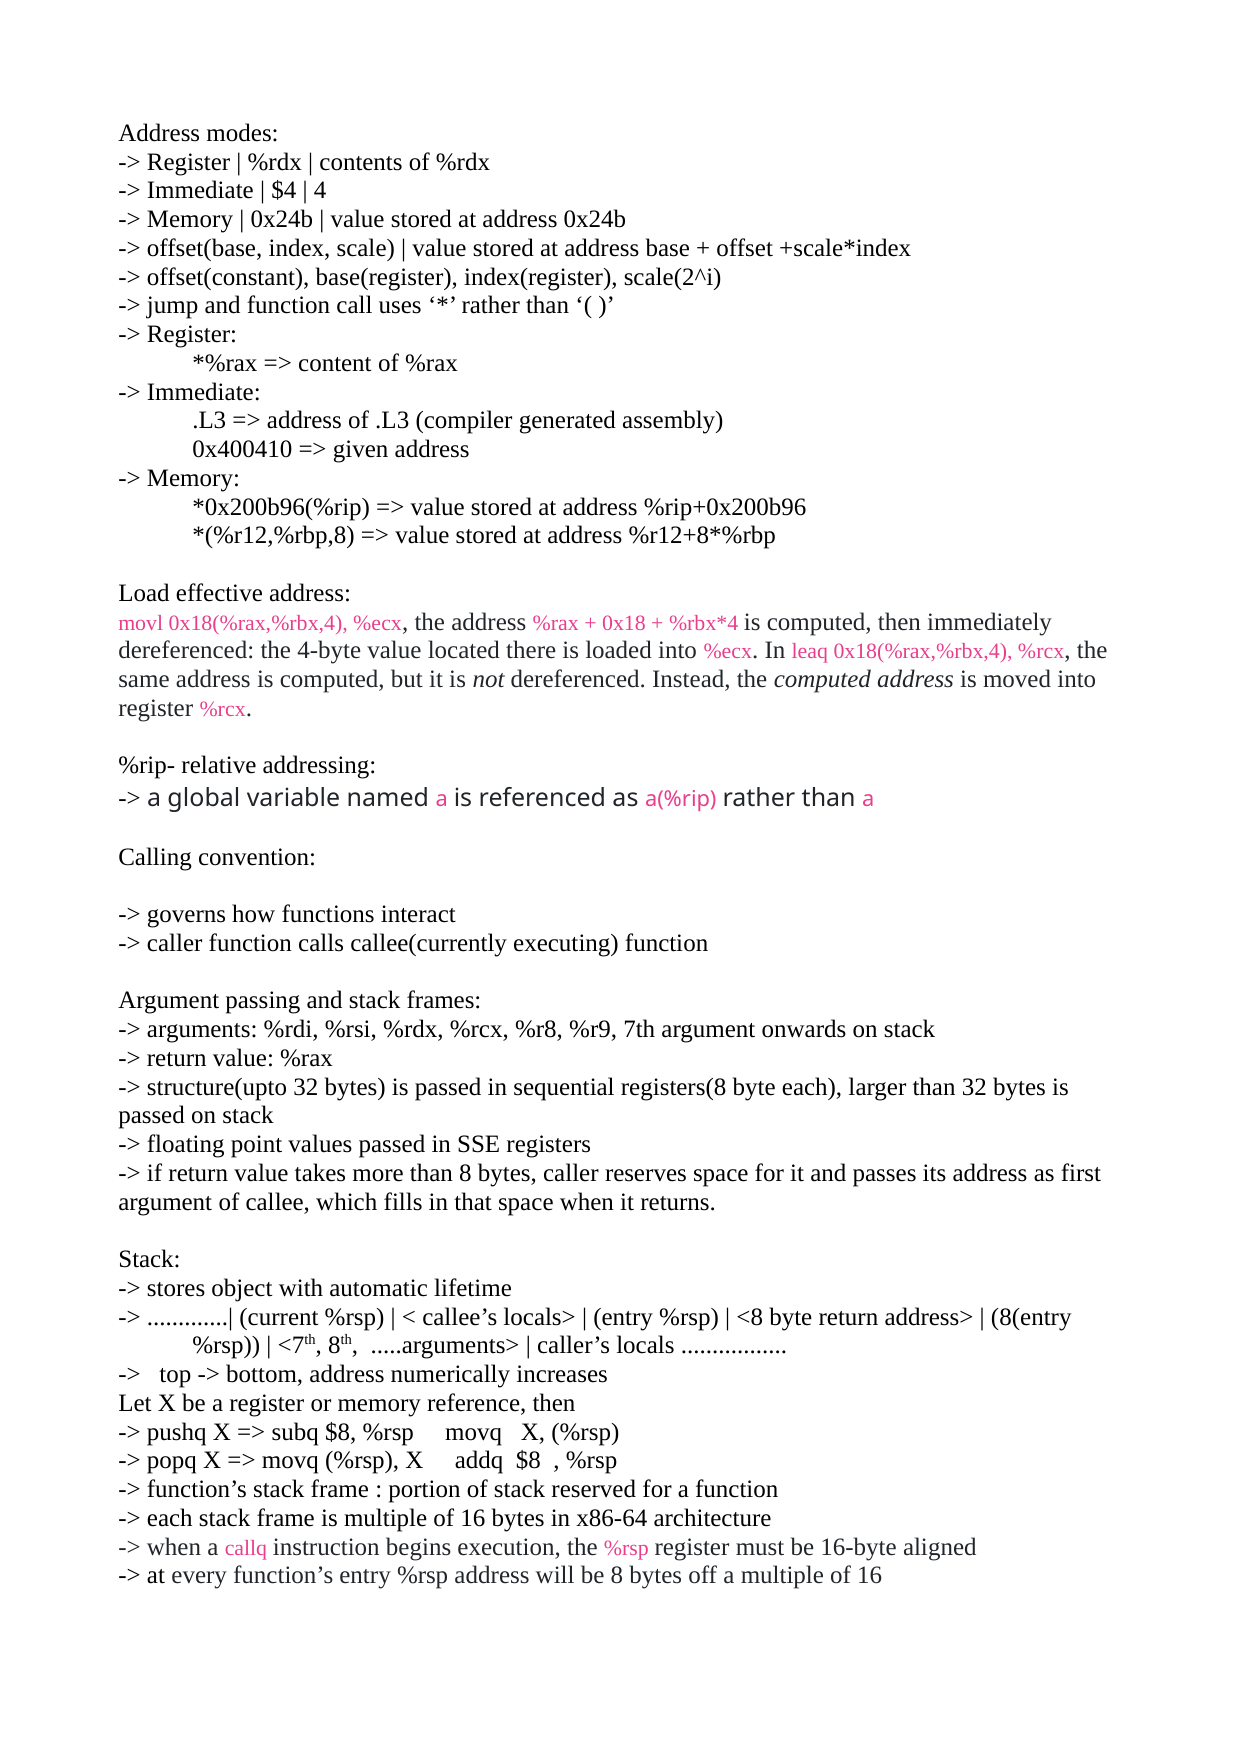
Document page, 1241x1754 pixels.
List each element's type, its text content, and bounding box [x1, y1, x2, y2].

text Calling convention: [118, 842, 1122, 871]
text -> floating point values passed in SSE registers [118, 1129, 1122, 1158]
text Address modes: [118, 118, 1122, 147]
text Load effective address: [118, 578, 1122, 607]
text -> at every function’s entry %rsp address will be 8 bytes off a multiple of 16 [118, 1561, 1122, 1589]
text -> governs how functions interact [118, 899, 1122, 928]
text .L3 => address of .L3 (compiler generated assembly) [118, 406, 1122, 434]
text -> top -> bottom, address numerically increases [118, 1359, 1122, 1388]
text -> arguments: %rdi, %rsi, %rdx, %rcx, %r8, %r9, 7th argument onwards on stack [118, 1014, 1122, 1043]
text -> popq X => movq (%rsp), X addq $8 , %rsp [118, 1446, 1122, 1474]
text -> jump and function call uses ‘*’ rather than ‘( )’ [118, 291, 1122, 319]
text Stack: [118, 1244, 1122, 1273]
text -> Immediate: [118, 377, 1122, 406]
text -> Memory | 0x24b | value stored at address 0x24b [118, 204, 1122, 233]
text Let X be a register or memory reference, then [118, 1388, 1122, 1417]
text -> offset(constant), base(register), index(register), scale(2^i) [118, 262, 1122, 291]
text -> a global variable named a is referenced as a(%rip) rather than a [118, 779, 1122, 813]
text %rip- relative addressing: [118, 751, 1122, 779]
text -> Memory: [118, 463, 1122, 492]
text -> offset(base, index, scale) | value stored at address base + offset +scale*index [118, 233, 1122, 262]
text -> return value: %rax [118, 1043, 1122, 1072]
text -> structure(upto 32 bytes) is passed in sequential registers(8 byte each), larger than 32 bytes is passed on stack [118, 1072, 1122, 1129]
text -> if return value takes more than 8 bytes, caller reserves space for it and passes its address as first argument of callee, which fills in that space when it returns. [118, 1158, 1122, 1216]
text -> stores object with automatic lifetime [118, 1273, 1122, 1302]
text -> Register: [118, 319, 1122, 348]
text -> function’s stack frame : portion of stack reserved for a function [118, 1474, 1122, 1503]
text -> Register | %rdx | contents of %rdx [118, 147, 1122, 176]
text Argument passing and stack frames: [118, 986, 1122, 1014]
text -> .............| (current %rsp) | < callee’s locals> | (entry %rsp) | <8 byte return address> | (8(entry %rsp)) | <7th, 8th, .....arguments> | caller’s locals ................. [118, 1302, 1122, 1359]
text -> pushq X => subq $8, %rsp movq X, (%rsp) [118, 1417, 1122, 1446]
text -> each stack frame is multiple of 16 bytes in x86-64 architecture [118, 1503, 1122, 1532]
text *%rax => content of %rax [118, 348, 1122, 377]
text -> Immediate | $4 | 4 [118, 176, 1122, 204]
text -> caller function calls callee(currently executing) function [118, 928, 1122, 957]
text movl 0x18(%rax,%rbx,4), %ecx, the address %rax + 0x18 + %rbx*4 is computed, then immediately dereferenced: the 4-byte value located there is loaded into %ecx. In leaq 0x18(%rax,%rbx,4), %rcx, the same address is computed, but it is not dereferenced. Instead, the computed address is moved into register %rcx. [118, 607, 1122, 722]
text *0x200b96(%rip) => value stored at address %rip+0x200b96 [118, 492, 1122, 521]
text 0x400410 => given address [118, 434, 1122, 463]
text -> when a callq instruction begins execution, the %rsp register must be 16-byte aligned [118, 1532, 1122, 1561]
text *(%r12,%rbp,8) => value stored at address %r12+8*%rbp [118, 521, 1122, 549]
